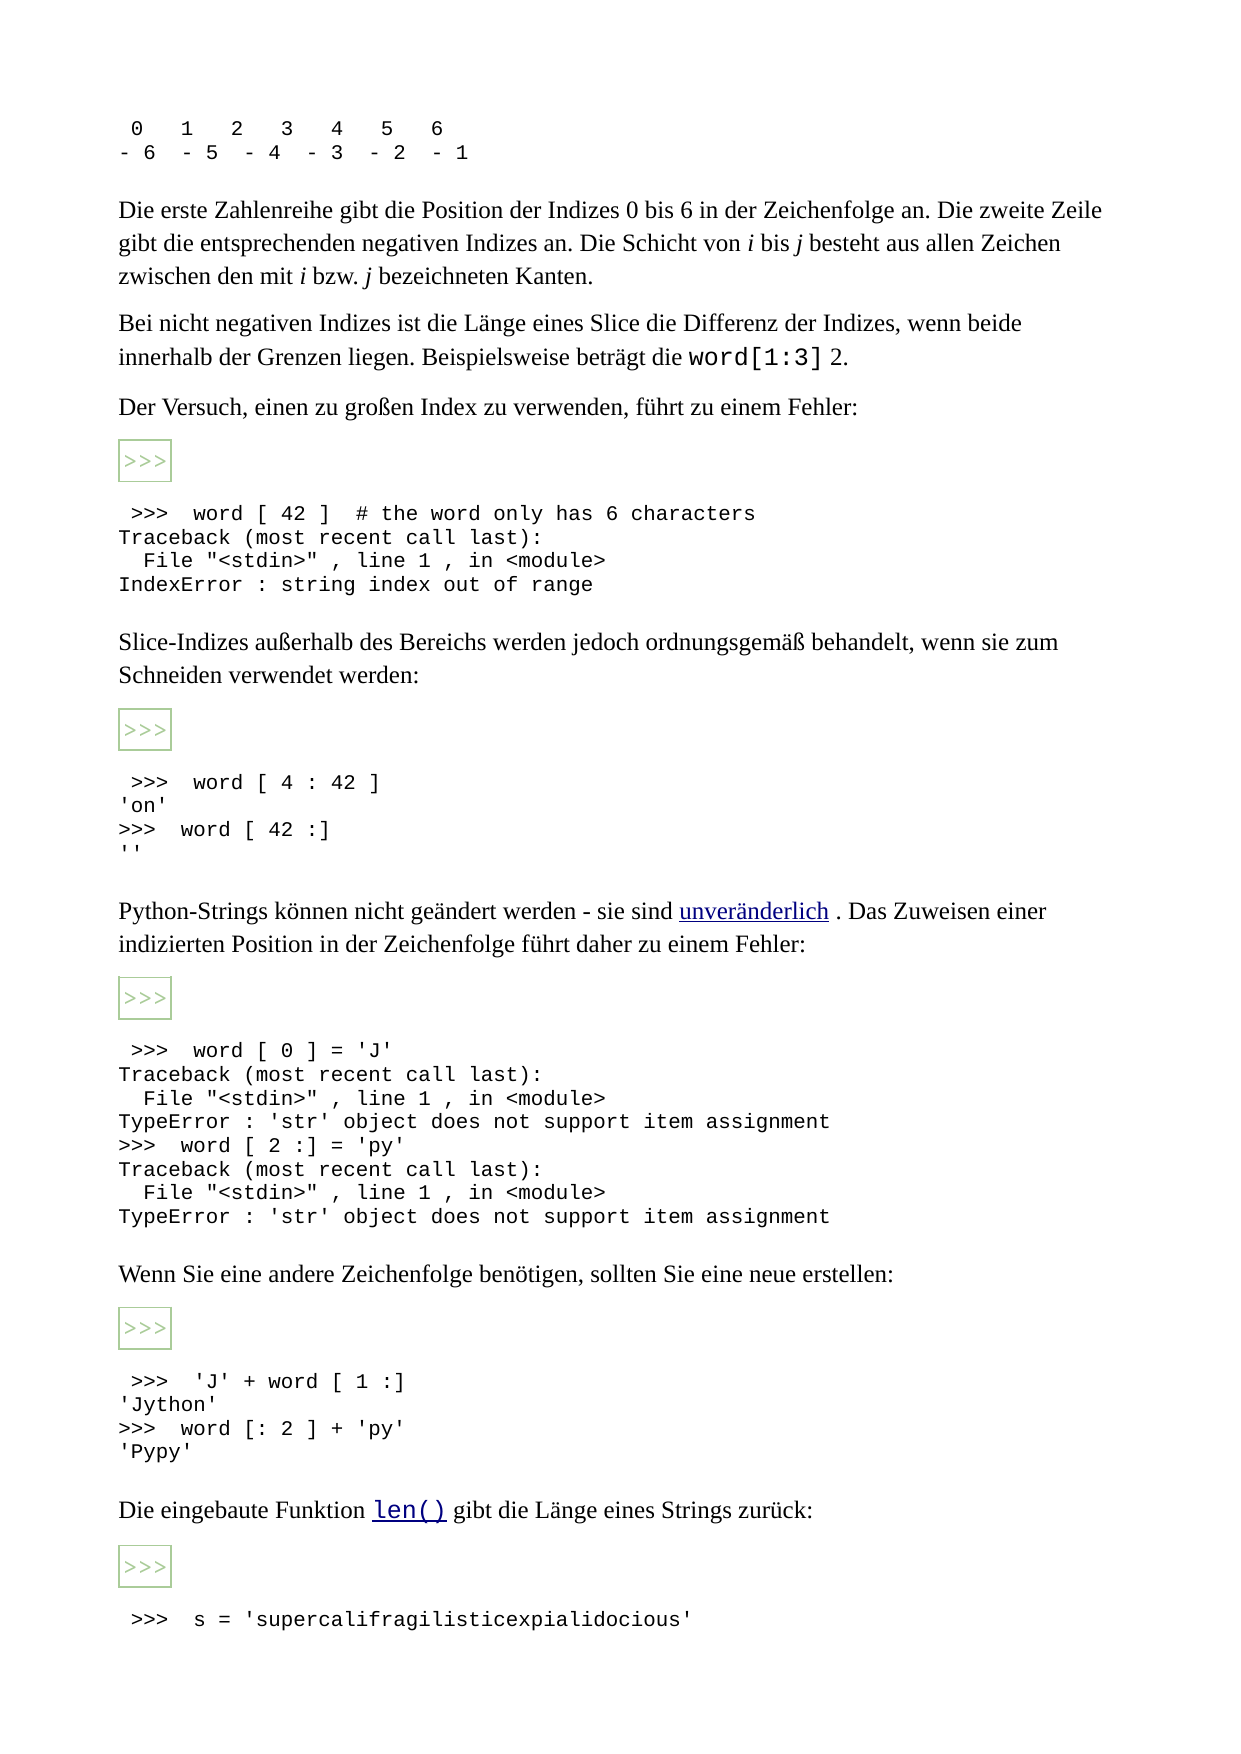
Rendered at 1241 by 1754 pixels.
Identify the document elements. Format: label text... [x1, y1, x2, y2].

text 'Pypy' [118, 1442, 1122, 1465]
text >>> word [ 0 ] = 'J' [118, 1040, 1122, 1064]
text [172, 976, 1122, 1019]
text Die erste Zahlenreihe gibt die Position der Indizes 0 bis 6 in der Zeichenfolge an. Die zweite Zeile gibt die entsprechenden negativen Indizes an. Die Schicht von i bis j besteht aus allen Zeichen zwischen den mit i bzw. j bezeichneten Kanten. [118, 195, 1122, 290]
text File "<stdin>" , line 1 , in <module> [118, 1088, 1122, 1111]
text Traceback (most recent call last): [118, 527, 1122, 550]
text 'Jython' [118, 1394, 1122, 1418]
text 'on' [118, 795, 1122, 819]
text >>> [120, 710, 170, 749]
text >>> word [ 2 :] = 'py' [118, 1135, 1122, 1159]
text TypeError : 'str' object does not support item assignment [118, 1111, 1122, 1135]
text >>> [120, 1308, 170, 1348]
text Die eingebaute Funktion len() gibt die Länge eines Strings zurück: [118, 1495, 1122, 1526]
text Bei nicht negativen Indizes ist die Länge eines Slice die Differenz der Indizes, wenn beide innerhalb der Grenzen liegen. Beispielsweise beträgt die word[1:3] 2. [118, 308, 1122, 372]
text >>> [120, 978, 170, 1018]
text >>> [120, 441, 170, 481]
text >>> [120, 1546, 170, 1586]
text File "<stdin>" , line 1 , in <module> [118, 1182, 1122, 1206]
text >>> word [ 42 ] # the word only has 6 characters [118, 503, 1122, 527]
text Wenn Sie eine andere Zeichenfolge benötigen, sollten Sie eine neue erstellen: [118, 1259, 1122, 1288]
text Python-Strings können nicht geändert werden - sie sind unveränderlich . Das Zuweisen einer indizierten Position in der Zeichenfolge führt daher zu einem Fehler: [118, 896, 1122, 958]
text 0 1 2 3 4 5 6 [118, 118, 1122, 142]
text [172, 439, 1122, 482]
text >>> s = 'supercalifragilisticexpialidocious' [118, 1609, 1122, 1632]
text Traceback (most recent call last): [118, 1064, 1122, 1088]
text >>> 'J' + word [ 1 :] [118, 1371, 1122, 1394]
text TypeError : 'str' object does not support item assignment [118, 1206, 1122, 1229]
text - 6 - 5 - 4 - 3 - 2 - 1 [118, 142, 1122, 165]
text [172, 1545, 1122, 1588]
text >>> word [ 42 :] [118, 819, 1122, 843]
text IndexError : string index out of range [118, 574, 1122, 598]
text Slice-Indizes außerhalb des Bereichs werden jedoch ordnungsgemäß behandelt, wenn sie zum Schneiden verwendet werden: [118, 627, 1122, 689]
text File "<stdin>" , line 1 , in <module> [118, 550, 1122, 574]
text '' [118, 843, 1122, 866]
text Der Versuch, einen zu großen Index zu verwenden, führt zu einem Fehler: [118, 392, 1122, 420]
text >>> word [ 4 : 42 ] [118, 772, 1122, 795]
text Traceback (most recent call last): [118, 1159, 1122, 1182]
text [172, 1307, 1122, 1350]
text [172, 708, 1122, 751]
text >>> word [: 2 ] + 'py' [118, 1418, 1122, 1442]
